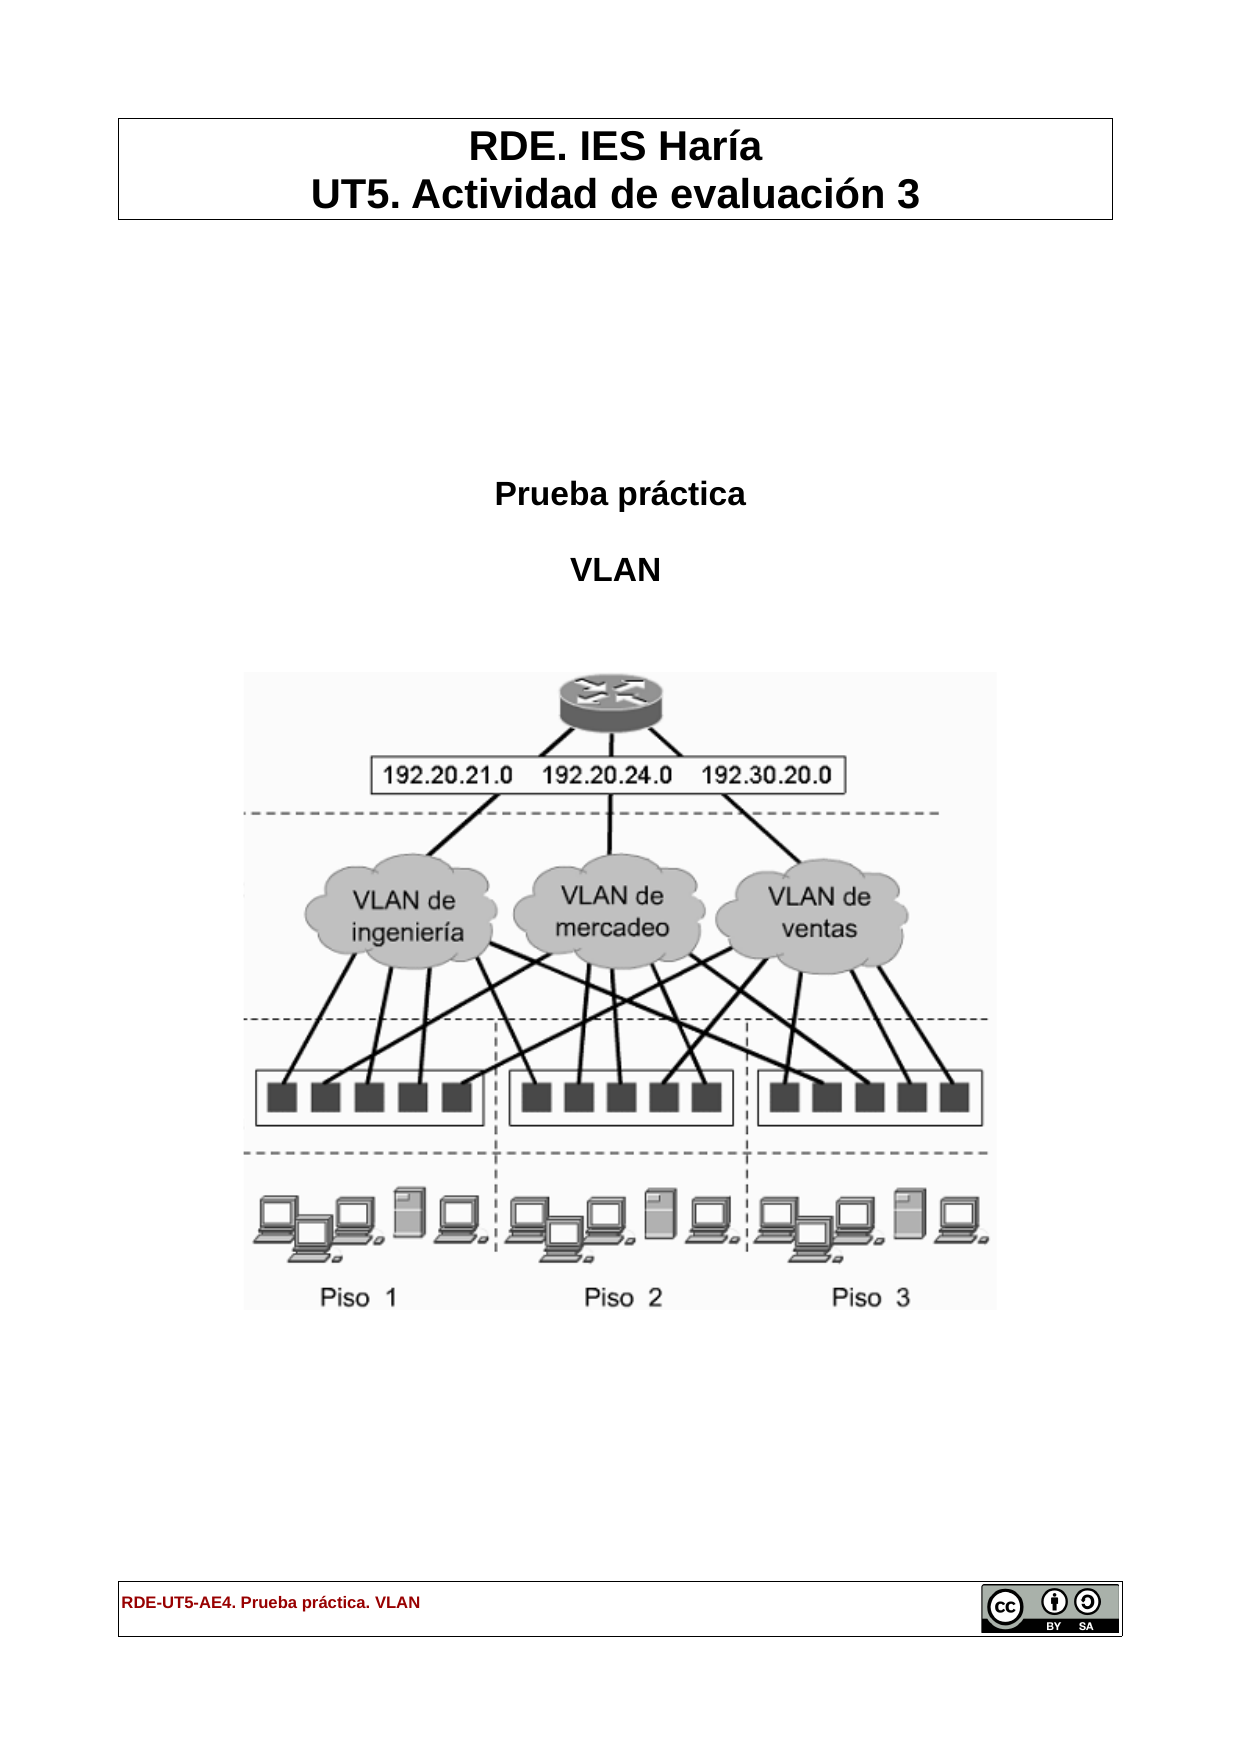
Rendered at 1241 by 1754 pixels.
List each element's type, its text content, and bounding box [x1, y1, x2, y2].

text UT5. Actividad de evaluación 3 [119, 166, 1112, 219]
picture [981, 1584, 1119, 1633]
picture [243, 672, 997, 1310]
text RDE. IES Haría [119, 119, 1112, 166]
subtitle Prueba práctica [118, 474, 1122, 512]
subtitle VLAN [118, 550, 1122, 588]
